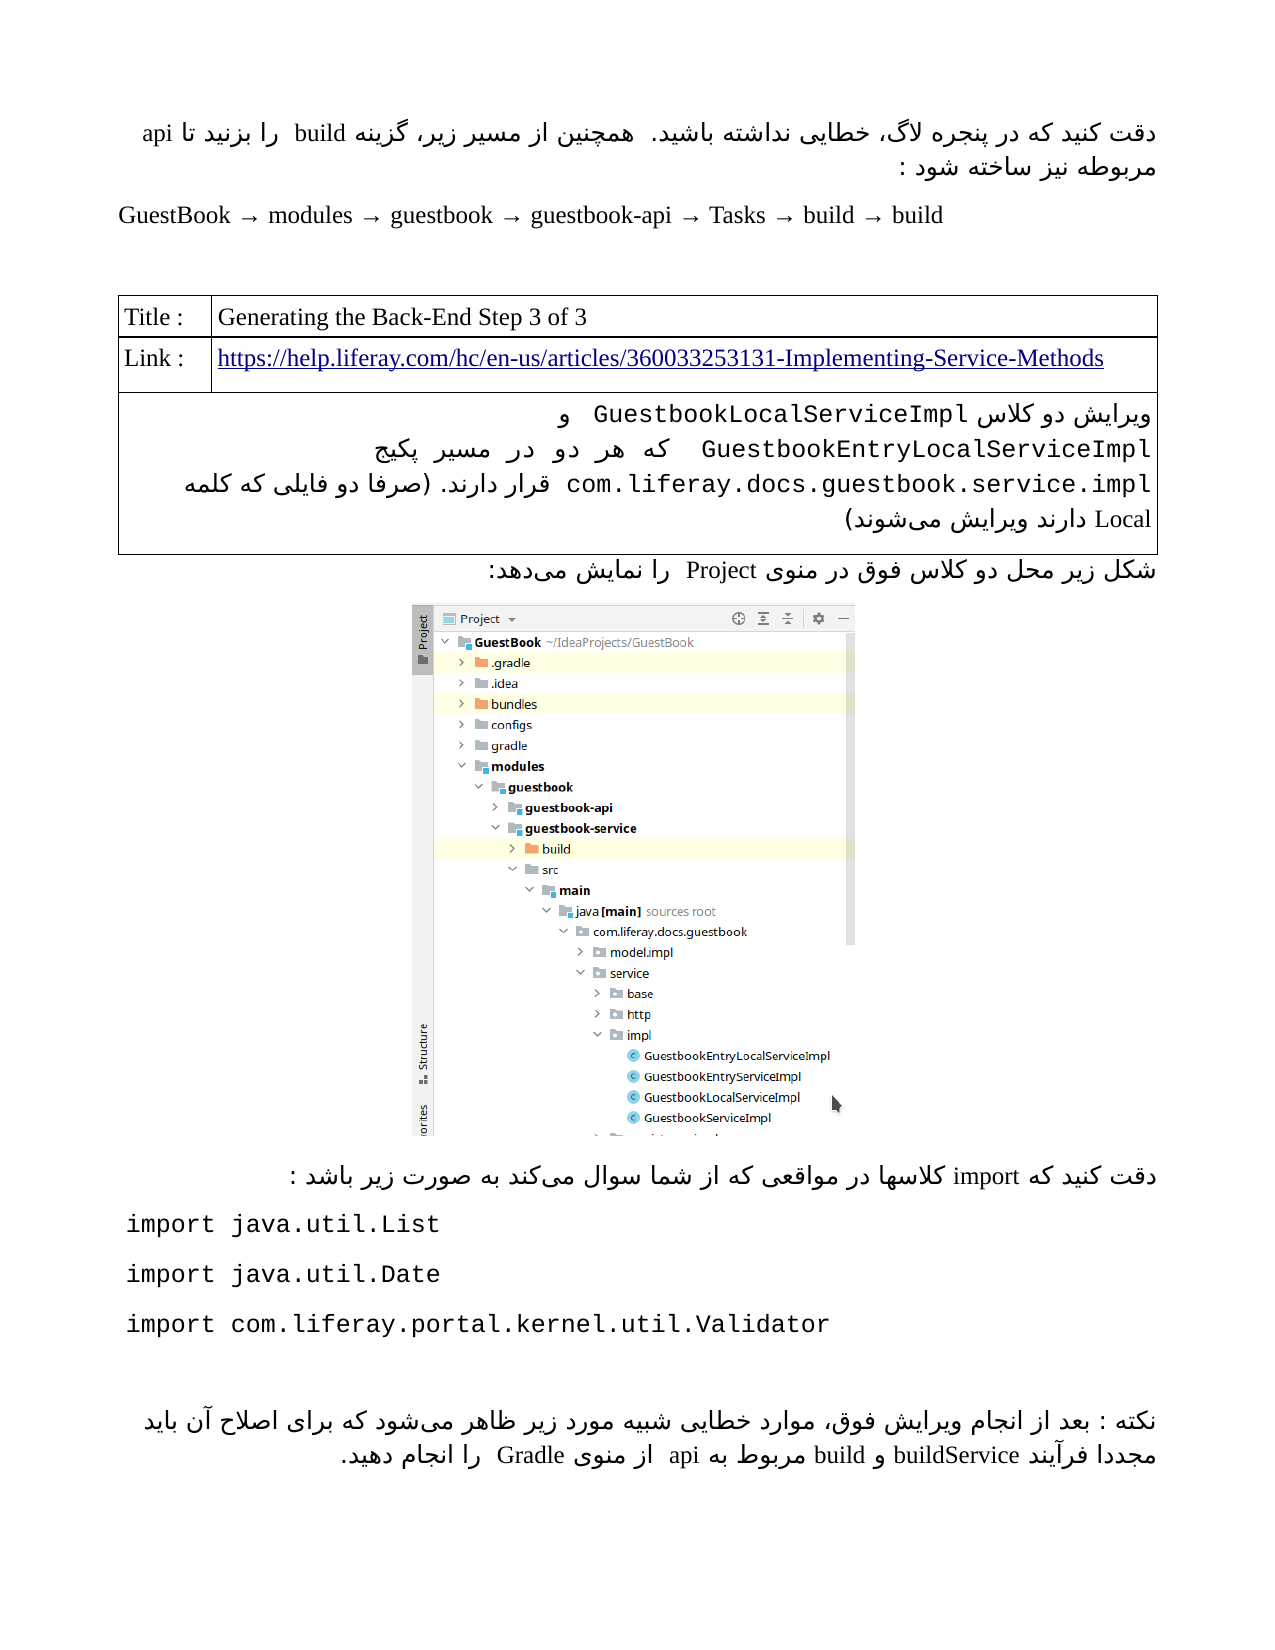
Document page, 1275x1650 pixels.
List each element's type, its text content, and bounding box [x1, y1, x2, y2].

text دقت کنید که import کلاسها در مواقعی که از شما سوال می‌کند به صورت زیر باشد : [118, 1161, 1157, 1190]
text import com.liferay.portal.kernel.util.Validator [118, 1309, 1157, 1340]
table_cell Link : [119, 338, 211, 392]
text نکته : بعد از انجام ویرایش فوق، موارد خطایی شبیه مورد زیر ظاهر می‌شود که برای اصلاح آن باید مجددا فرآیند buildService و build مربوط به api از منوی Gradle را انجام دهید. [118, 1406, 1157, 1469]
text GuestBook → modules → guestbook → guestbook-api → Tasks → build → build [118, 200, 1157, 229]
text import java.util.List [118, 1209, 1157, 1240]
text دقت کنید که در پنجره لاگ، خطایی نداشته باشید. همچنین از مسیر زیر، گزینه build را بزنید تا api مربوطه نیز ساخته شود : [118, 118, 1157, 181]
table_cell ویرایش دو کلاس GuestbookLocalServiceImpl و GuestbookEntryLocalServiceImpl که هر دو در مسیر پکیج com.liferay.docs.guestbook.service.impl قرار دارند. (صرفا دو فایلی که کلمه Local دارند ویرایش می‌شوند) [119, 393, 1157, 554]
table_cell https://help.liferay.com/hc/en-us/articles/360033253131-Implementing-Service-Methods [212, 338, 1157, 392]
text شکل زیر محل دو کلاس فوق در منوی Project را نمایش می‌دهد: [118, 555, 1157, 584]
picture [412, 603, 855, 1136]
table_header Title : [119, 296, 211, 336]
table_header Generating the Back-End Step 3 of 3 [212, 296, 1157, 336]
text import java.util.Date [118, 1259, 1157, 1290]
